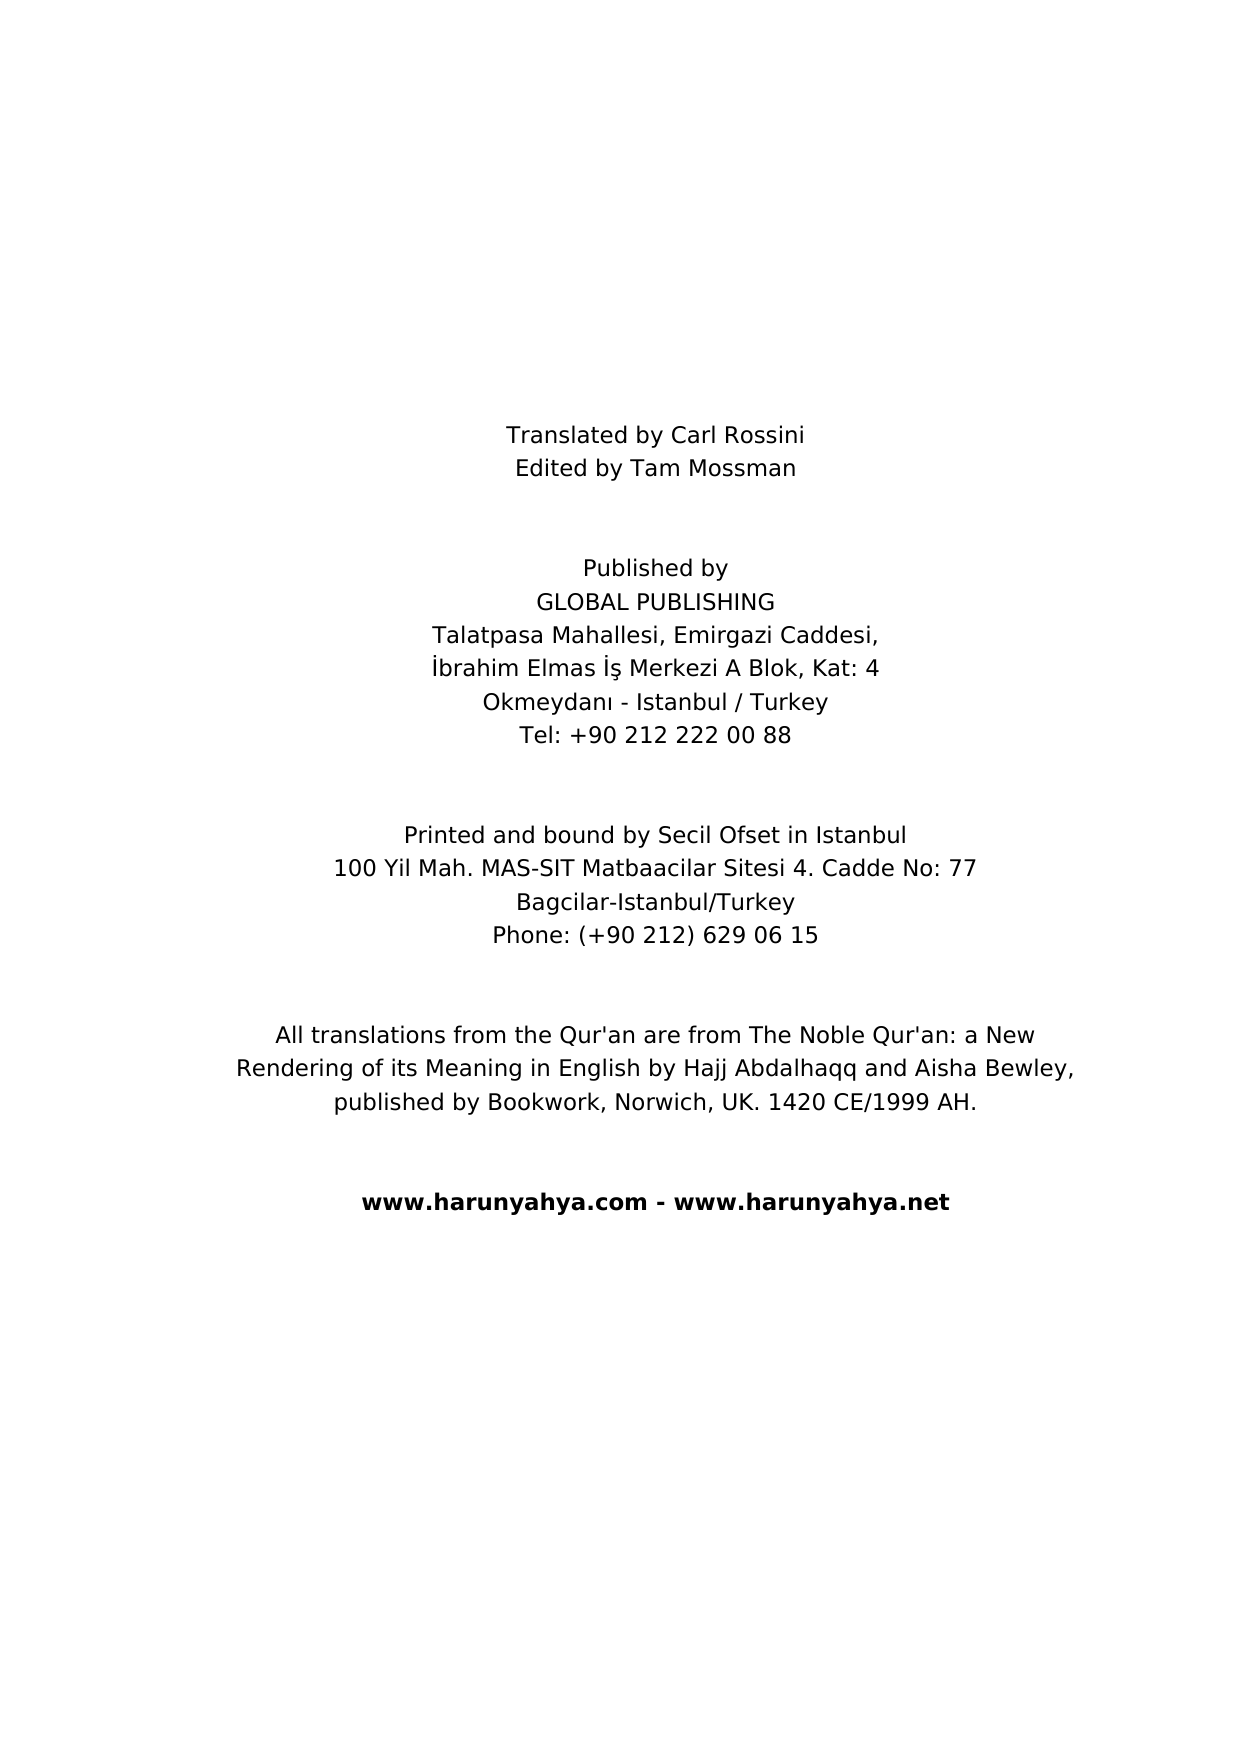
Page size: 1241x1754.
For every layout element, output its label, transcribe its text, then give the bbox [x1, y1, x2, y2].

text Tel: +90 212 222 00 88 [162, 717, 1090, 750]
text 100 Yil Mah. MAS-SIT Matbaacilar Sitesi 4. Cadde No: 77 [162, 850, 1090, 883]
text GLOBAL PUBLISHING [162, 583, 1090, 617]
text www.harunyahya.com - www.harunyahya.net [162, 1183, 1090, 1217]
text İbrahim Elmas İş Merkezi A Blok, Kat: 4 [162, 650, 1090, 683]
text Phone: (+90 212) 629 06 15 [162, 917, 1090, 950]
text Translated by Carl Rossini [162, 417, 1090, 450]
text Published by [162, 550, 1090, 583]
text All translations from the Qur'an are from The Noble Qur'an: a New Rendering of its Meaning in English by Hajj Abdalhaqq and Aisha Bewley, published by Bookwork, Norwich, UK. 1420 CE/1999 AH. [222, 1017, 1090, 1117]
text Printed and bound by Secil Ofset in Istanbul [162, 817, 1090, 850]
text Bagcilar-Istanbul/Turkey [162, 883, 1090, 917]
text Edited by Tam Mossman [162, 450, 1090, 483]
text Talatpasa Mahallesi, Emirgazi Caddesi, [162, 617, 1090, 650]
text Okmeydanı - Istanbul / Turkey [162, 683, 1090, 717]
